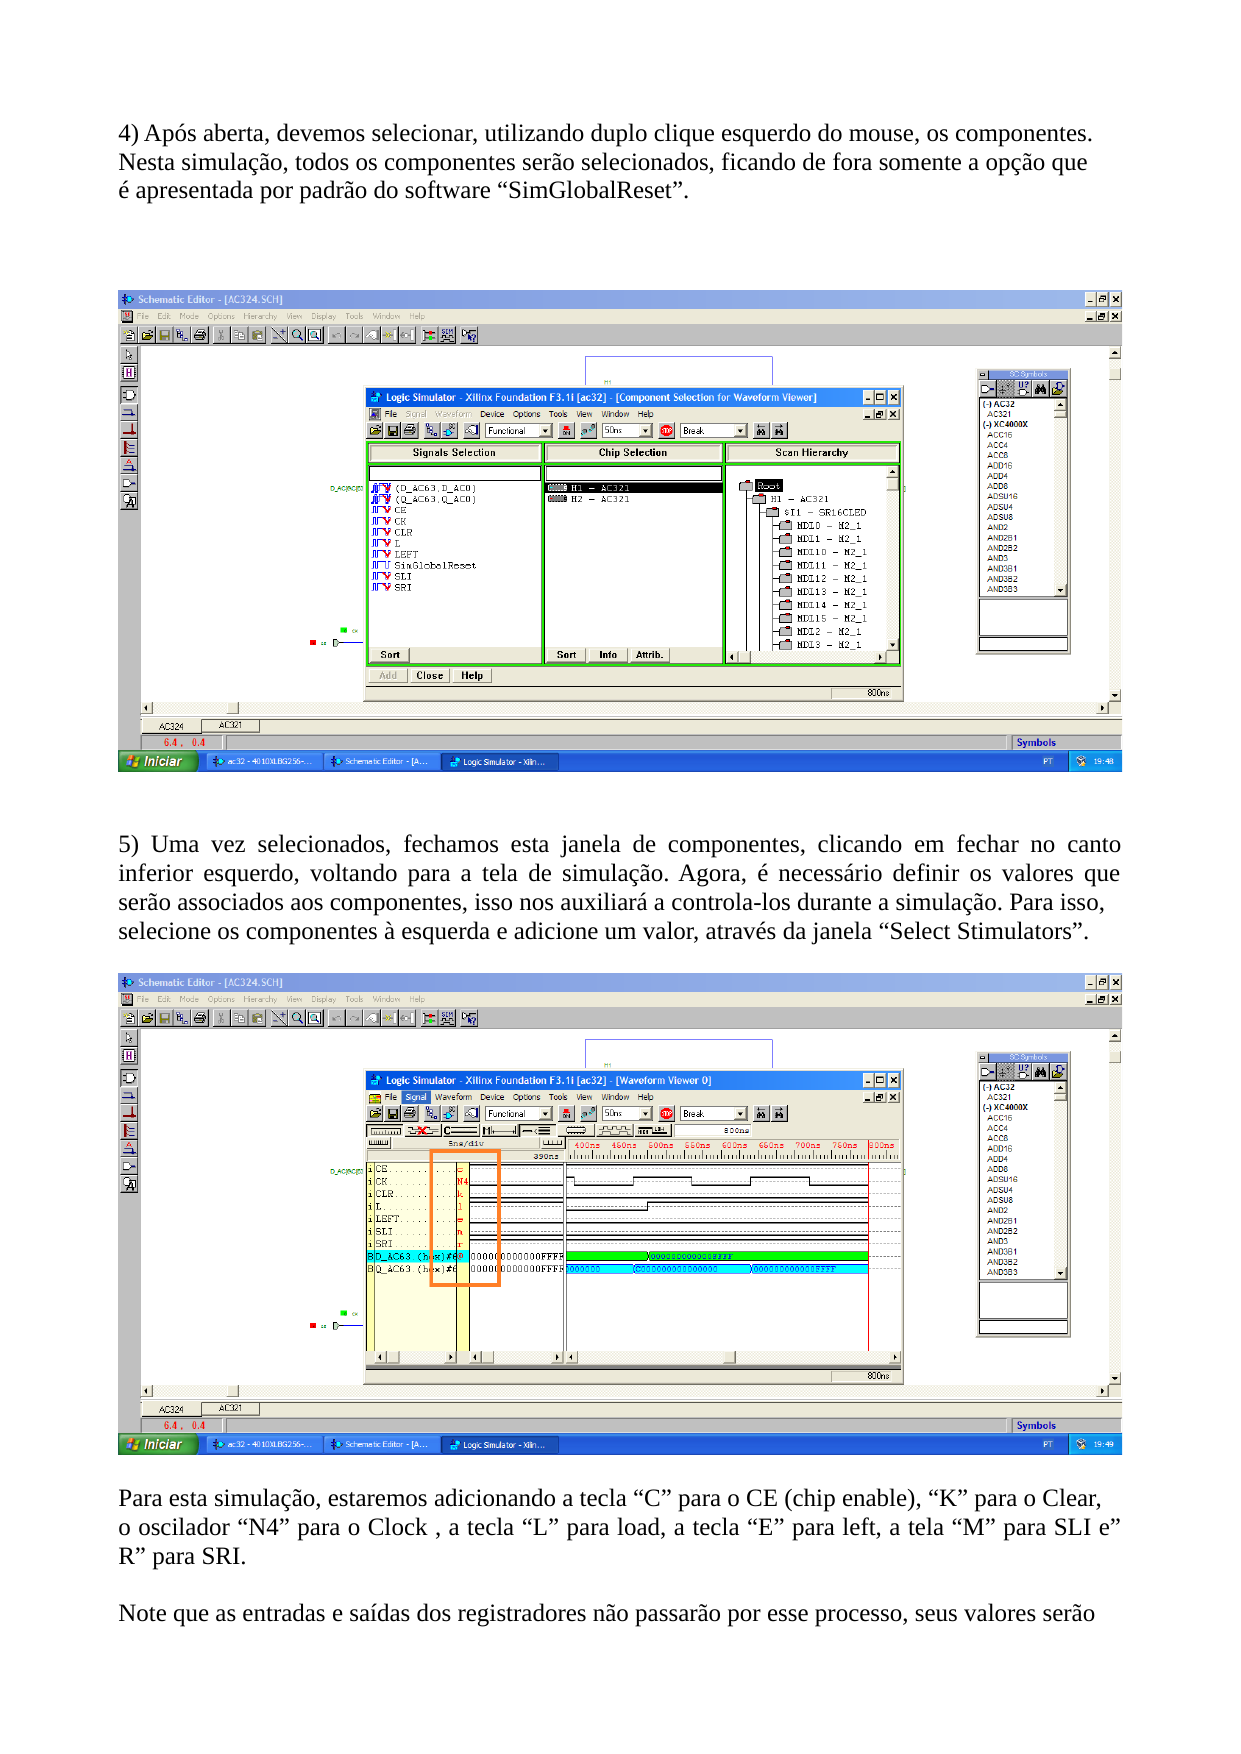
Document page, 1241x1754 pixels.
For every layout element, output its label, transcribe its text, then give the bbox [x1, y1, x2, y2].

text selecione os componentes à esquerda e adicione um valor, através da janela “Select Stimulators”. [118, 916, 1122, 944]
text é apresentada por padrão do software “SimGlobalReset”. [118, 176, 1122, 204]
text Para esta simulação, estaremos adicionando a tecla “C” para o CE (chip enable), “K” para o Clear, [118, 1483, 1122, 1512]
text Note que as entradas e saídas dos registradores não passarão por esse processo, seus valores serão [118, 1598, 1122, 1627]
text 4) Após aberta, devemos selecionar, utilizando duplo clique esquerdo do mouse, os componentes. [118, 118, 1122, 147]
picture [118, 973, 1123, 1455]
text o oscilador “N4” para o Clock , a tecla “L” para load, a tecla “E” para left, a tela “M” para SLI e” R” para SRI. [118, 1512, 1122, 1569]
picture [118, 290, 1123, 772]
text 5) Uma vez selecionados, fechamos esta janela de componentes, clicando em fechar no canto inferior esquerdo, voltando para a tela de simulação. Agora, é necessário definir os valores que serão associados aos componentes, isso nos auxiliará a controla-los durante a simulação. Para isso, [118, 829, 1122, 916]
text Nesta simulação, todos os componentes serão selecionados, ficando de fora somente a opção que [118, 147, 1122, 176]
